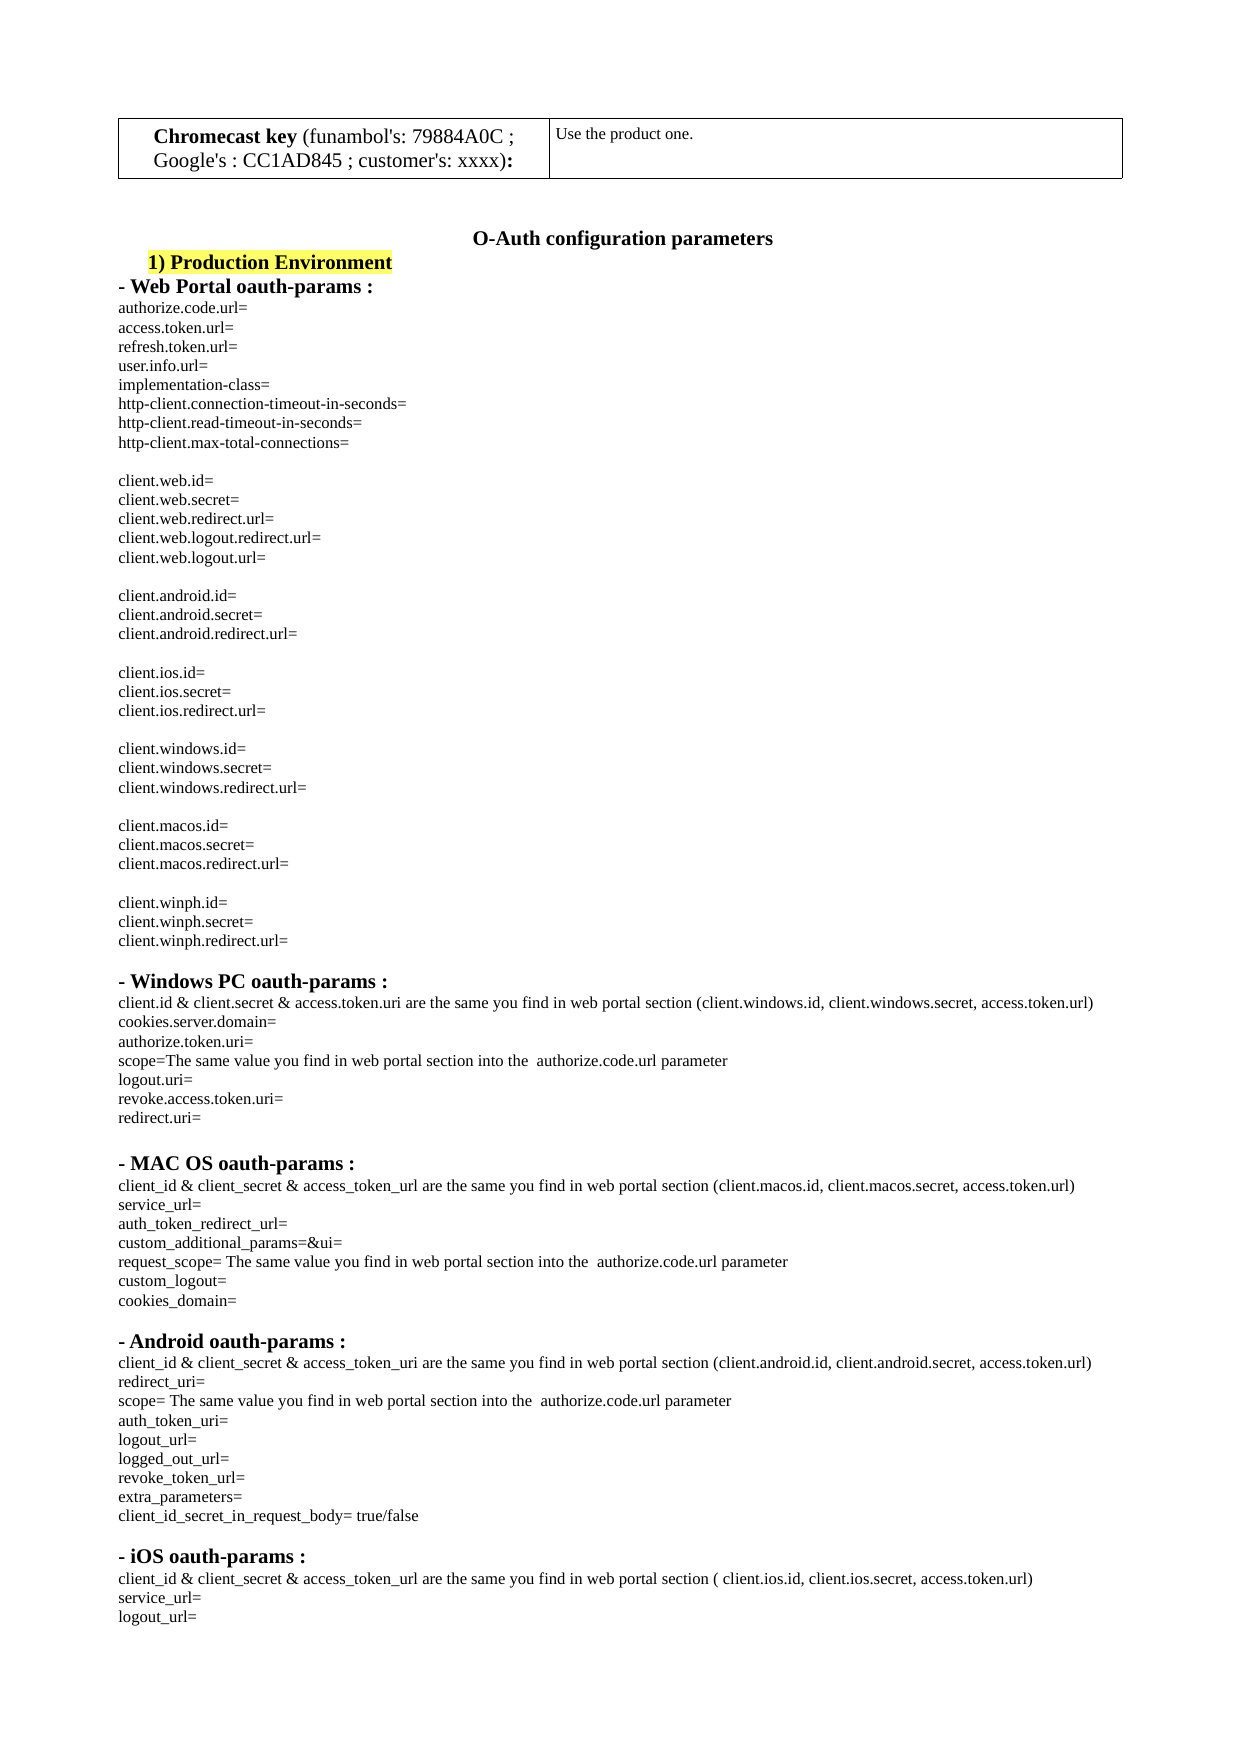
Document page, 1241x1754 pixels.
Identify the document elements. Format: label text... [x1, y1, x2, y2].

text client.web.logout.url= [118, 547, 1122, 567]
text 1) Production Environment [148, 250, 1122, 274]
text access.token.url= [118, 317, 1122, 337]
text client.ios.id= [118, 662, 1122, 682]
text client.android.secret= [118, 605, 1122, 624]
text authorize.code.url= [118, 298, 1122, 317]
text custom_additional_params=&ui= [118, 1233, 1122, 1252]
table_cell Use the product one. [550, 119, 1122, 178]
text service_url= [118, 1588, 1122, 1607]
text client.windows.id= [118, 739, 1122, 758]
text client.android.redirect.url= [118, 624, 1122, 643]
text request_scope= The same value you find in web portal section into the authorize.code.url parameter [118, 1252, 1122, 1271]
text cookies_domain= [118, 1290, 1122, 1309]
text http-client.max-total-connections= [118, 432, 1122, 452]
text - MAC OS oauth-params : [118, 1151, 1122, 1175]
text revoke_token_url= [118, 1468, 1122, 1487]
text redirect_uri= [118, 1372, 1122, 1391]
text redirect.uri= [118, 1108, 1122, 1127]
text client.web.id= [118, 471, 1122, 490]
text - Web Portal oauth-params : [118, 274, 1122, 298]
text client.winph.secret= [118, 912, 1122, 931]
text custom_logout= [118, 1271, 1122, 1290]
text client.ios.redirect.url= [118, 701, 1122, 720]
text http-client.connection-timeout-in-seconds= [118, 394, 1122, 413]
text auth_token_uri= [118, 1410, 1122, 1429]
text client.macos.id= [118, 816, 1122, 835]
text client.web.logout.redirect.url= [118, 528, 1122, 547]
text implementation-class= [118, 375, 1122, 394]
text client_id & client_secret & access_token_url are the same you find in web portal section ( client.ios.id, client.ios.secret, access.token.url) [118, 1568, 1122, 1588]
text client_id_secret_in_request_body= true/false [118, 1506, 1122, 1525]
text client.macos.secret= [118, 835, 1122, 854]
text client.web.secret= [118, 490, 1122, 509]
text client.winph.id= [118, 892, 1122, 912]
text user.info.url= [118, 356, 1122, 375]
text client.windows.redirect.url= [118, 777, 1122, 797]
text revoke.access.token.uri= [118, 1089, 1122, 1108]
text client.web.redirect.url= [118, 509, 1122, 528]
text client_id & client_secret & access_token_url are the same you find in web portal section (client.macos.id, client.macos.secret, access.token.url) [118, 1175, 1122, 1194]
text auth_token_redirect_url= [118, 1214, 1122, 1233]
text client.id & client.secret & access.token.uri are the same you find in web portal section (client.windows.id, client.windows.secret, access.token.url) [118, 993, 1122, 1012]
text client.windows.secret= [118, 758, 1122, 777]
text O-Auth configuration parameters [118, 226, 1122, 250]
text service_url= [118, 1194, 1122, 1214]
text client.android.id= [118, 586, 1122, 605]
text scope= The same value you find in web portal section into the authorize.code.url parameter [118, 1391, 1122, 1410]
text logout.uri= [118, 1070, 1122, 1089]
text refresh.token.url= [118, 337, 1122, 356]
text logout_url= [118, 1607, 1122, 1626]
text cookies.server.domain= [118, 1012, 1122, 1031]
text logout_url= [118, 1429, 1122, 1449]
text - Android oauth-params : [118, 1329, 1122, 1353]
text client.ios.secret= [118, 682, 1122, 701]
text authorize.token.uri= [118, 1031, 1122, 1051]
text extra_parameters= [118, 1487, 1122, 1506]
text - iOS oauth-params : [118, 1544, 1122, 1568]
text - Windows PC oauth-params : [118, 969, 1122, 993]
text scope=The same value you find in web portal section into the authorize.code.url parameter [118, 1051, 1122, 1070]
text http-client.read-timeout-in-seconds= [118, 413, 1122, 432]
text logged_out_url= [118, 1449, 1122, 1468]
text client_id & client_secret & access_token_uri are the same you find in web portal section (client.android.id, client.android.secret, access.token.url) [118, 1353, 1122, 1372]
text client.macos.redirect.url= [118, 854, 1122, 873]
table_cell Chromecast key (funambol's: 79884A0C ; Google's : CC1AD845 ; customer's: xxxx): [119, 119, 549, 178]
text client.winph.redirect.url= [118, 931, 1122, 950]
